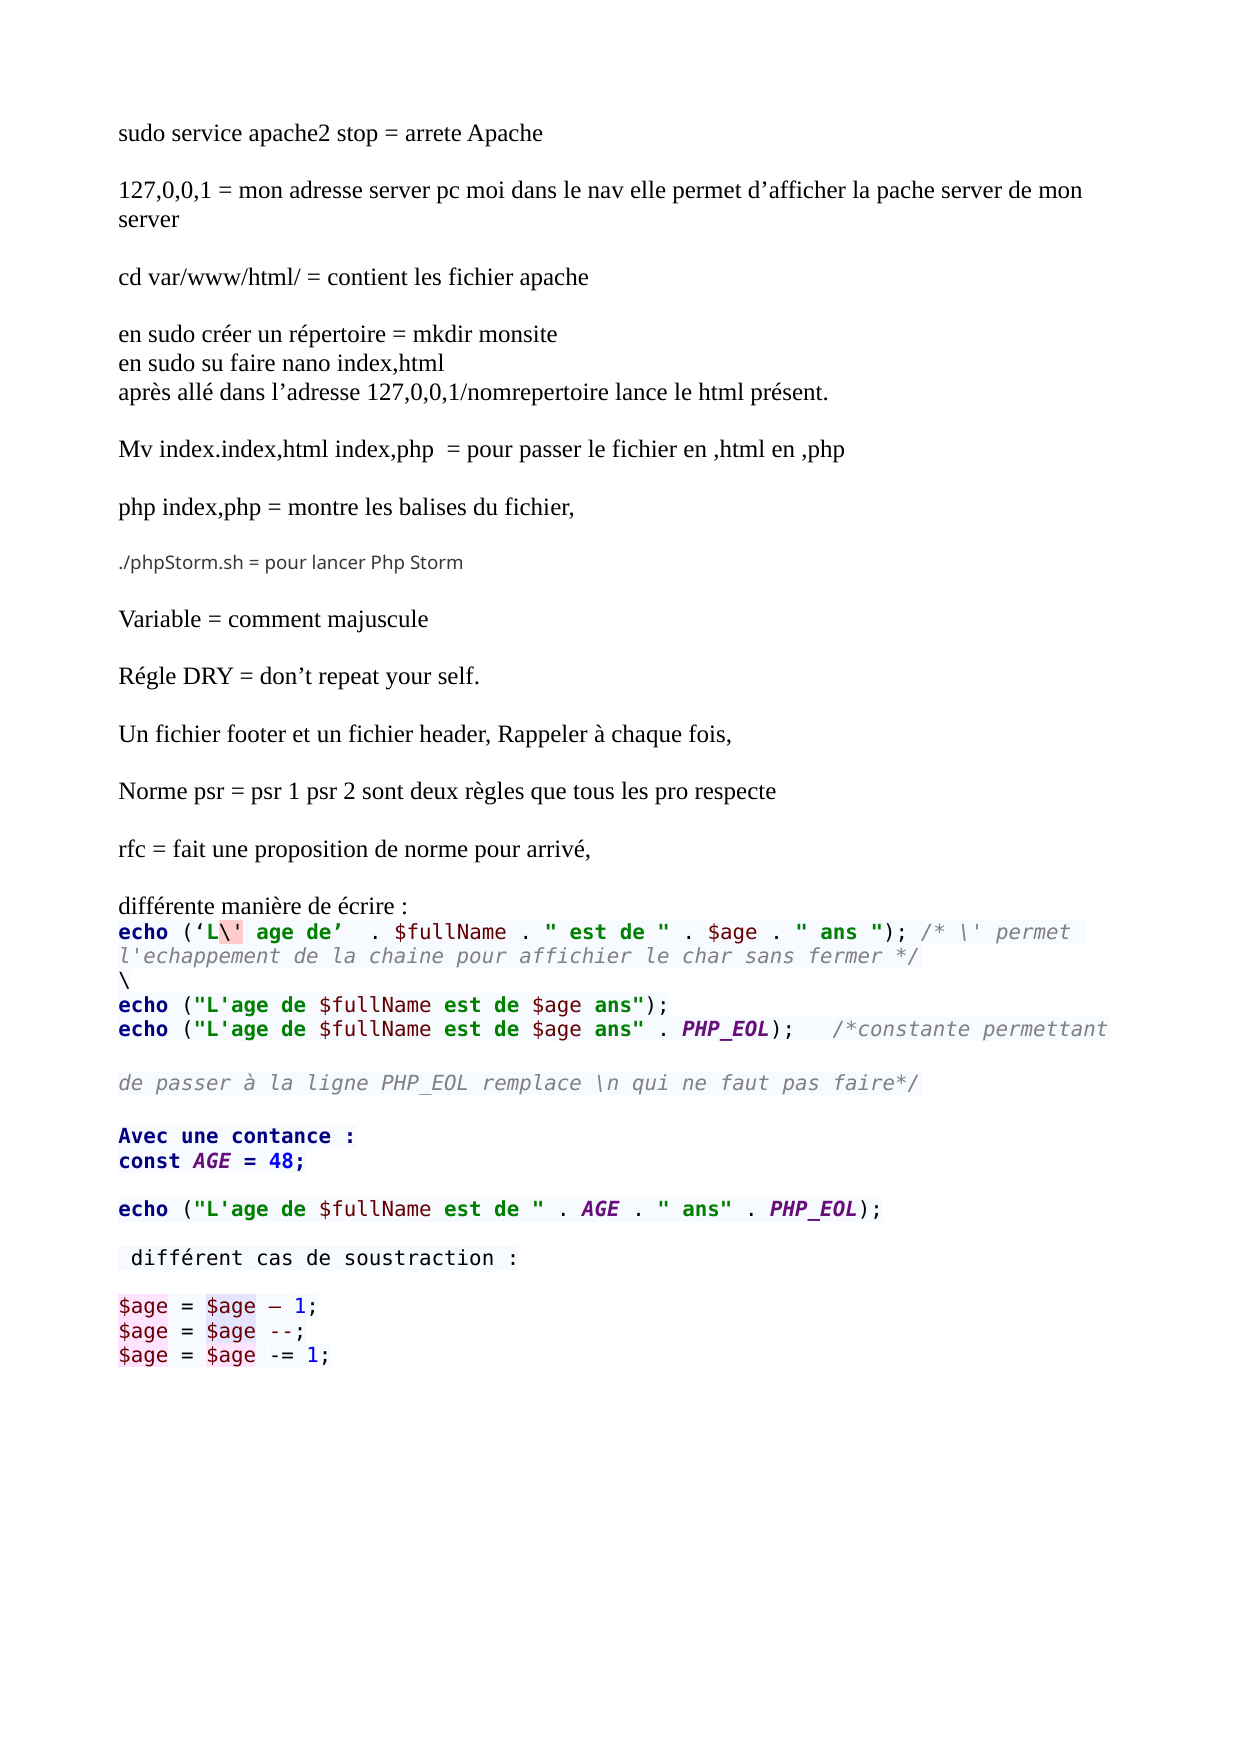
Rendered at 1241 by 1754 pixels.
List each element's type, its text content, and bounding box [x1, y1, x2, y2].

text Norme psr = psr 1 psr 2 sont deux règles que tous les pro respecte [118, 776, 1122, 805]
text \ [118, 968, 1122, 993]
text rfc = fait une proposition de norme pour arrivé, [118, 834, 1122, 862]
text sudo service apache2 stop = arrete Apache [118, 118, 1122, 147]
text en sudo créer un répertoire = mkdir monsite [118, 319, 1122, 348]
text Mv index.index,html index,php = pour passer le fichier en ,html en ,php [118, 434, 1122, 463]
text ./phpStorm.sh = pour lancer Php Storm [118, 549, 1122, 575]
text $age = $age -= 1; [118, 1343, 1122, 1367]
text php index,php = montre les balises du fichier, [118, 492, 1122, 521]
text Variable = comment majuscule [118, 604, 1122, 632]
text $age = $age --; [118, 1319, 1122, 1343]
text Un fichier footer et un fichier header, Rappeler à chaque fois, [118, 719, 1122, 747]
text echo ("L'age de $fullName est de " . AGE . " ans" . PHP_EOL); [118, 1197, 1122, 1222]
text différent cas de soustraction : [118, 1246, 1122, 1270]
text $age = $age – 1; [118, 1294, 1122, 1319]
text après allé dans l’adresse 127,0,0,1/nomrepertoire lance le html présent. [118, 377, 1122, 406]
text cd var/www/html/ = contient les fichier apache [118, 262, 1122, 291]
text en sudo su faire nano index,html [118, 348, 1122, 377]
text echo (‘L\' age de’ . $fullName . " est de " . $age . " ans "); /* \' permet l'echappement de la chaine pour affichier le char sans fermer */ [118, 920, 1122, 968]
text Régle DRY = don’t repeat your self. [118, 661, 1122, 690]
text echo ("L'age de $fullName est de $age ans" . PHP_EOL); /*constante permettant [118, 1017, 1122, 1041]
text différente manière de écrire : [118, 891, 1122, 920]
text 127,0,0,1 = mon adresse server pc moi dans le nav elle permet d’afficher la pache server de mon server [118, 176, 1122, 233]
text de passer à la ligne PHP_EOL remplace \n qui ne faut pas faire*/ [118, 1071, 1122, 1095]
text const AGE = 48; [118, 1149, 1122, 1173]
text echo ("L'age de $fullName est de $age ans"); [118, 993, 1122, 1017]
text Avec une contance : [118, 1124, 1122, 1149]
